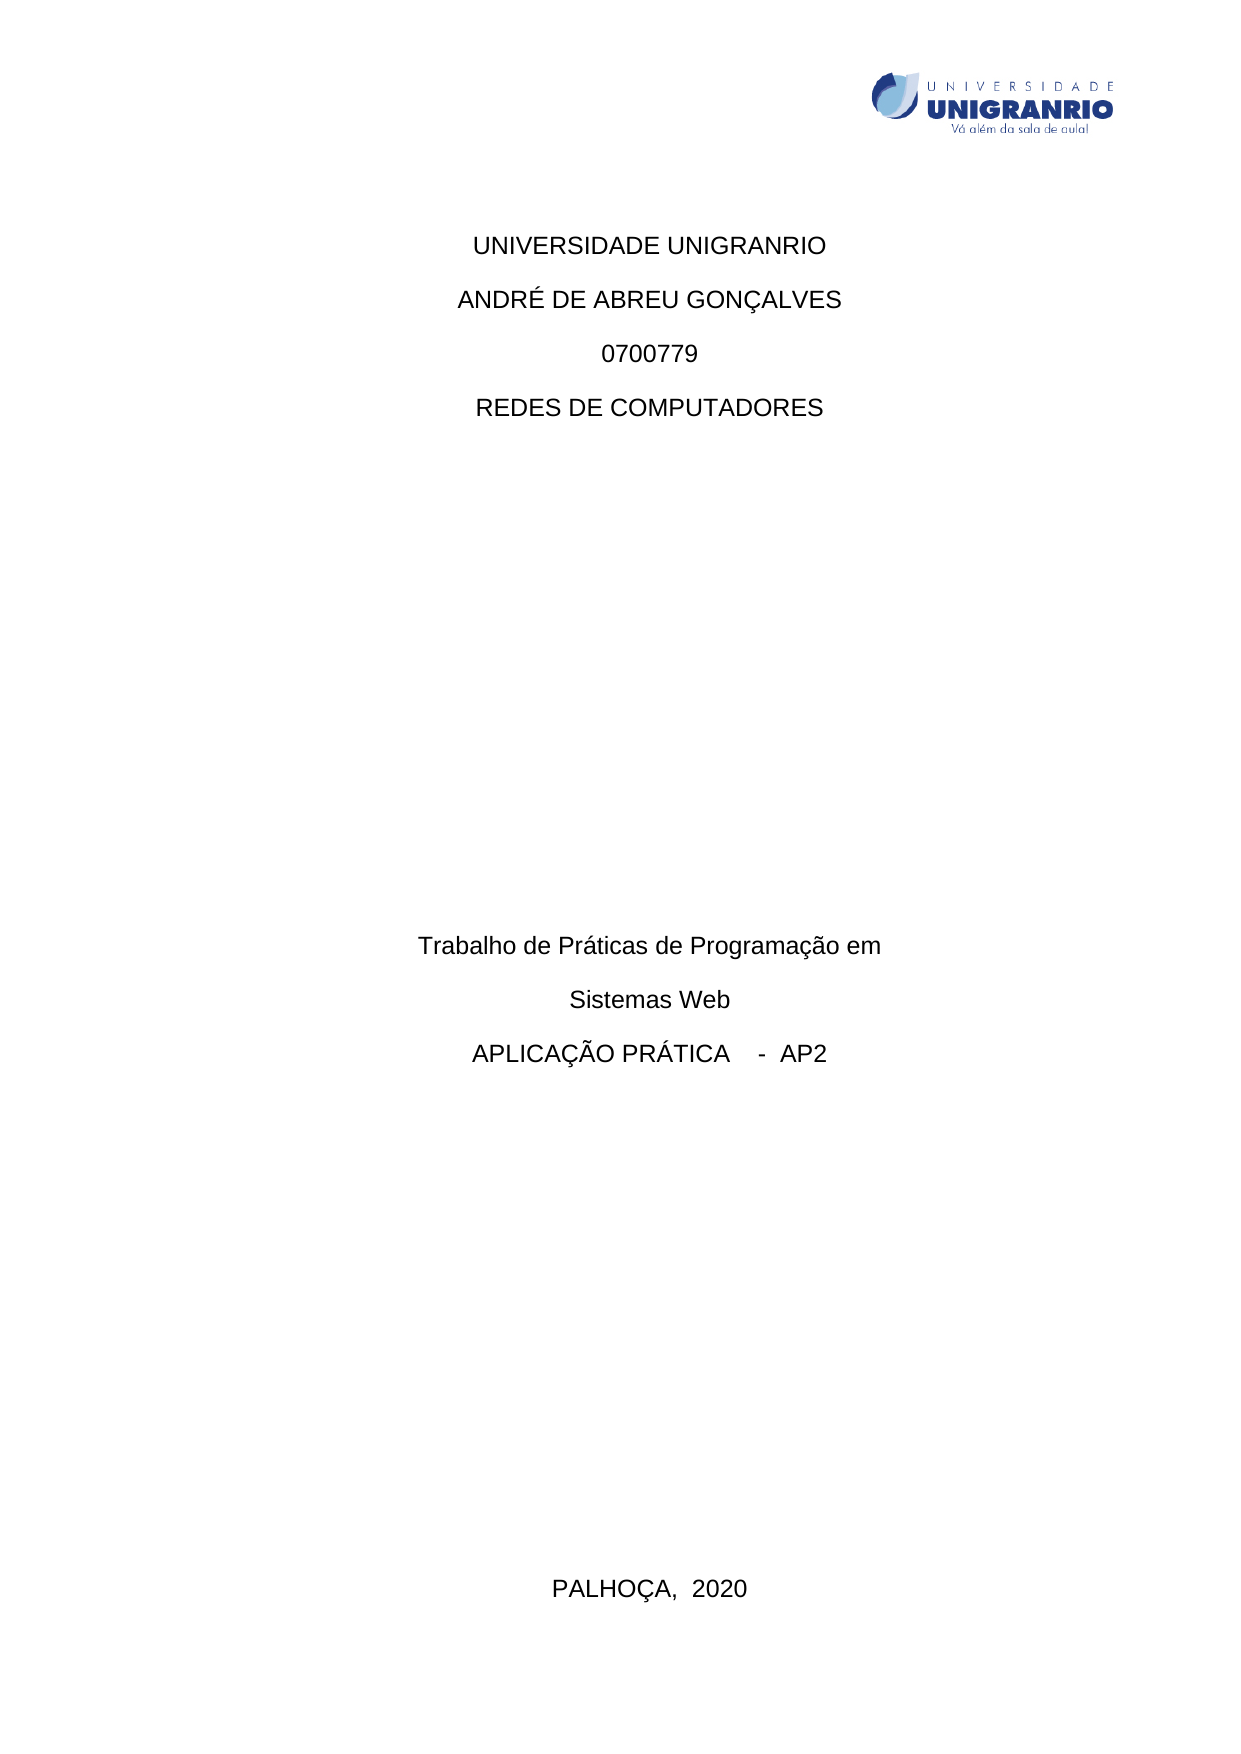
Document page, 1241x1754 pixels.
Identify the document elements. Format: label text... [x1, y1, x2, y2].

text PALHOÇA, 2020 [177, 1574, 1122, 1603]
text UNIVERSIDADE UNIGRANRIO [177, 231, 1122, 260]
text APLICAÇÃO PRÁTICA - AP2 [177, 1039, 1122, 1068]
text REDES DE COMPUTADORES [177, 393, 1122, 421]
text Trabalho de Práticas de Programação em [177, 931, 1122, 960]
text Sistemas Web [177, 985, 1122, 1014]
text ANDRÉ DE ABREU GONÇALVES [177, 285, 1122, 314]
picture [871, 70, 1123, 138]
text 0700779 [177, 339, 1122, 367]
